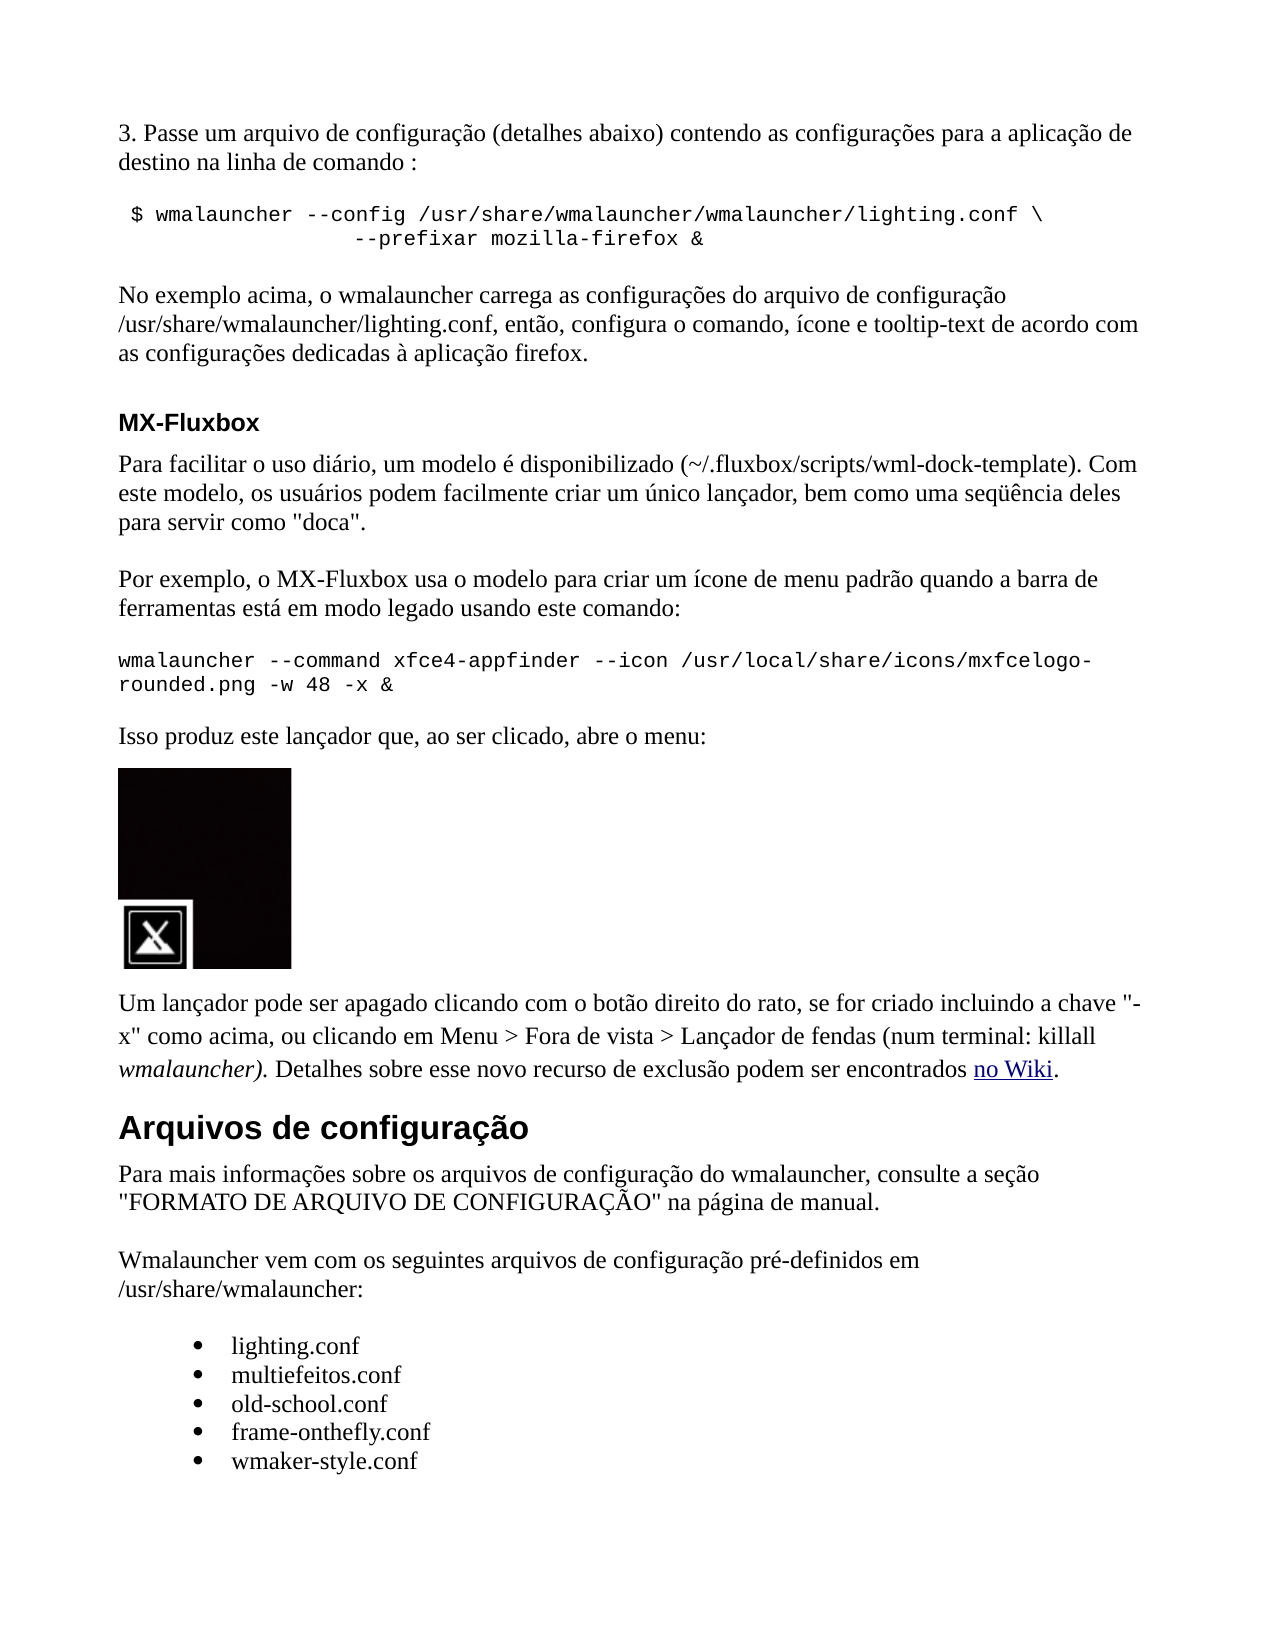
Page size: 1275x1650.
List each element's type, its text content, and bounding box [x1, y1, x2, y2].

text $ wmalauncher --config /usr/share/wmalauncher/wmalauncher/lighting.conf \ [118, 204, 1157, 228]
list multiefeitos.conf [194, 1360, 1157, 1389]
text Para mais informações sobre os arquivos de configuração do wmalauncher, consulte a seção "FORMATO DE ARQUIVO DE CONFIGURAÇÃO" na página de manual. [118, 1159, 1157, 1216]
text Wmalauncher vem com os seguintes arquivos de configuração pré-definidos em /usr/share/wmalauncher: [118, 1245, 1157, 1302]
list wmaker-style.conf [194, 1446, 1157, 1475]
text No exemplo acima, o wmalauncher carrega as configurações do arquivo de configuração /usr/share/wmalauncher/lighting.conf, então, configura o comando, ícone e tooltip-text de acordo com as configurações dedicadas à aplicação firefox. [118, 280, 1157, 367]
text Isso produz este lançador que, ao ser clicado, abre o menu: [118, 721, 1157, 750]
text --prefixar mozilla-firefox & [118, 228, 1157, 252]
subtitle Arquivos de configuração [118, 1108, 1157, 1146]
text wmalauncher --command xfce4-appfinder --icon /usr/local/share/icons/mxfcelogo-rounded.png -w 48 -x & [118, 650, 1157, 698]
text 3. Passe um arquivo de configuração (detalhes abaixo) contendo as configurações para a aplicação de destino na linha de comando : [118, 118, 1157, 176]
text Por exemplo, o MX-Fluxbox usa o modelo para criar um ícone de menu padrão quando a barra de ferramentas está em modo legado usando este comando: [118, 564, 1157, 622]
subtitle MX-Fluxbox [118, 408, 1157, 437]
text Um lançador pode ser apagado clicando com o botão direito do rato, se for criado incluindo a chave "-x" como acima, ou clicando em Menu > Fora de vista > Lançador de fendas (num terminal: killall wmalauncher). Detalhes sobre esse novo recurso de exclusão podem ser encontrados no Wiki. [118, 988, 1157, 1083]
list frame-onthefly.conf [194, 1417, 1157, 1446]
list old-school.conf [194, 1389, 1157, 1417]
text Para facilitar o uso diário, um modelo é disponibilizado (~/.fluxbox/scripts/wml-dock-template). Com este modelo, os usuários podem facilmente criar um único lançador, bem como uma seqüência deles para servir como "doca". [118, 449, 1157, 535]
list lighting.conf [194, 1331, 1157, 1360]
picture [118, 768, 292, 969]
